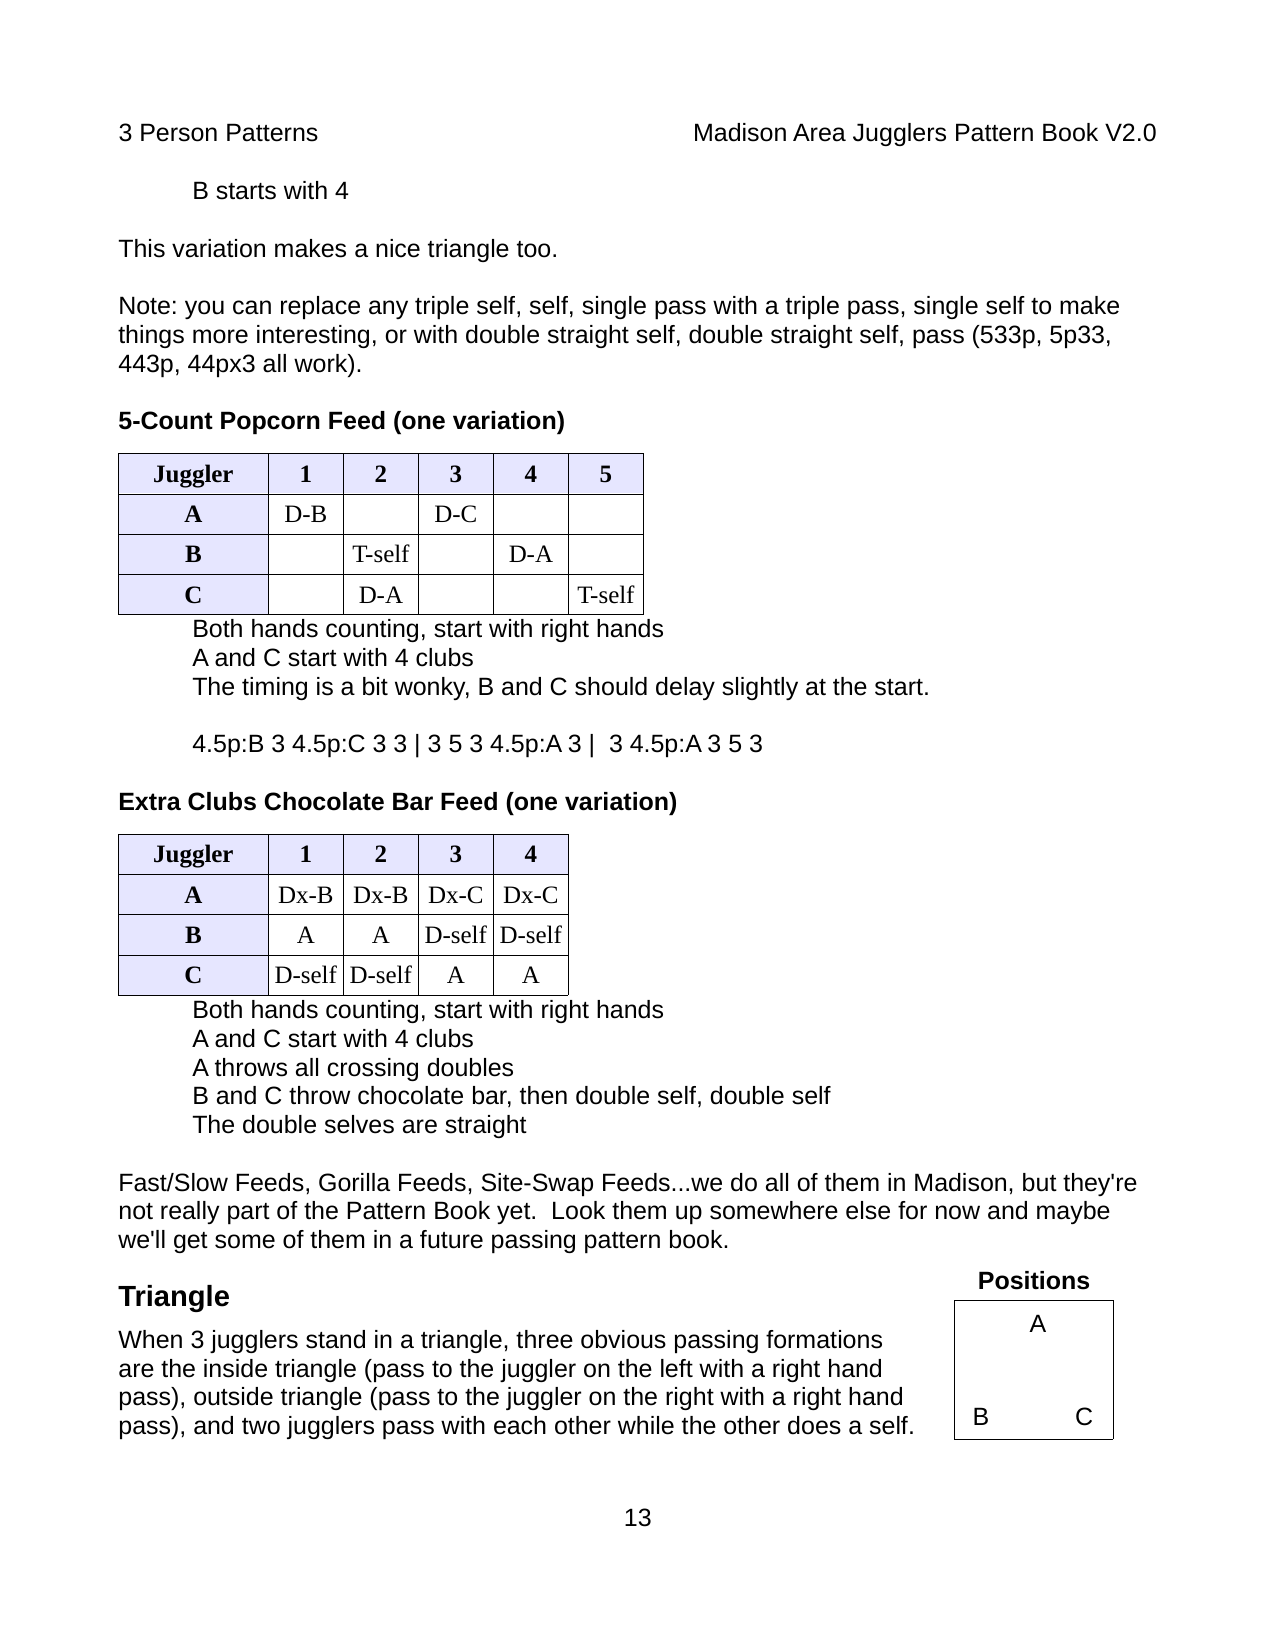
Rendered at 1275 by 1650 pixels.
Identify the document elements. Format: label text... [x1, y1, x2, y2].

table_header 1 [269, 454, 343, 493]
table_cell A [119, 875, 268, 914]
text The timing is a bit wonky, B and C should delay slightly at the start. [118, 672, 1157, 701]
table_cell A [119, 495, 268, 534]
table_cell T-self [344, 535, 418, 574]
table_cell [1057, 1347, 1113, 1393]
table_cell D-A [344, 575, 418, 614]
table_cell [1057, 1301, 1113, 1347]
table_cell [269, 575, 343, 614]
table_cell D-A [494, 535, 568, 574]
table_header 3 [419, 835, 493, 874]
text A and C start with 4 clubs [118, 643, 1157, 672]
table_cell A [1006, 1301, 1057, 1347]
text 5-Count Popcorn Feed (one variation) [118, 406, 1157, 435]
table_cell Dx-B [269, 875, 343, 914]
table_header 4 [494, 835, 568, 874]
table_header Juggler [119, 835, 268, 874]
table_cell [569, 535, 643, 574]
table_cell A [344, 915, 418, 955]
text B and C throw chocolate bar, then double self, double self [118, 1081, 1157, 1110]
table_cell [269, 535, 343, 574]
table_header 2 [344, 835, 418, 874]
table_cell B [955, 1393, 1006, 1439]
table_cell D-C [419, 495, 493, 534]
table_header 3 [419, 454, 493, 493]
table_cell C [119, 575, 268, 614]
text The double selves are straight [118, 1110, 1157, 1139]
table_header 5 [569, 454, 643, 493]
table_cell B [119, 535, 268, 574]
table_cell [344, 495, 418, 534]
table_header 1 [269, 835, 343, 874]
table_cell Dx-C [419, 875, 493, 914]
text Extra Clubs Chocolate Bar Feed (one variation) [118, 787, 1157, 816]
table_cell D-self [269, 956, 343, 995]
table_cell A [269, 915, 343, 955]
text Note: you can replace any triple self, self, single pass with a triple pass, single self to make things more interesting, or with double straight self, double straight self, pass (533p, 5p33, 443p, 44px3 all work). [118, 291, 1157, 378]
table_cell [955, 1347, 1006, 1393]
text Fast/Slow Feeds, Gorilla Feeds, Site-Swap Feeds...we do all of them in Madison, but they're not really part of the Pattern Book yet. Look them up somewhere else for now and maybe we'll get some of them in a future passing pattern book. [118, 1168, 1157, 1254]
table_header 4 [494, 454, 568, 493]
table_cell [419, 575, 493, 614]
text Both hands counting, start with right hands [118, 995, 1157, 1024]
table_cell [419, 535, 493, 574]
table_cell Dx-B [344, 875, 418, 914]
table_cell [955, 1301, 1006, 1347]
table_cell A [494, 956, 568, 995]
table_cell [494, 575, 568, 614]
table_cell D-self [419, 915, 493, 955]
subtitle Triangle [118, 1260, 1157, 1468]
table_cell D-B [269, 495, 343, 534]
table_cell C [1057, 1393, 1113, 1439]
text 4.5p:B 3 4.5p:C 3 3 | 3 5 3 4.5p:A 3 | 3 4.5p:A 3 5 3 [118, 729, 1157, 758]
text When 3 jugglers stand in a triangle, three obvious passing formations are the inside triangle (pass to the juggler on the left with a right hand pass), outside triangle (pass to the juggler on the right with a right hand pass), and two jugglers pass with each other while the other does a self. [118, 1325, 936, 1440]
table_cell [494, 495, 568, 534]
table_cell Dx-C [494, 875, 568, 914]
text A throws all crossing doubles [118, 1053, 1157, 1081]
table_cell C [119, 956, 268, 995]
table_header Juggler [119, 454, 268, 493]
table_cell [1006, 1393, 1057, 1439]
text A and C start with 4 clubs [118, 1024, 1157, 1053]
table_cell D-self [344, 956, 418, 995]
table_cell T-self [569, 575, 643, 614]
table_cell [569, 495, 643, 534]
text Both hands counting, start with right hands [118, 614, 1157, 643]
table_cell [1006, 1347, 1057, 1393]
table_cell A [419, 956, 493, 995]
table_cell B [119, 915, 268, 955]
table_cell D-self [494, 915, 568, 955]
table_header Positions [954, 1260, 1113, 1300]
text This variation makes a nice triangle too. [118, 234, 1157, 263]
table_header 2 [344, 454, 418, 493]
text B starts with 4 [118, 176, 1157, 205]
